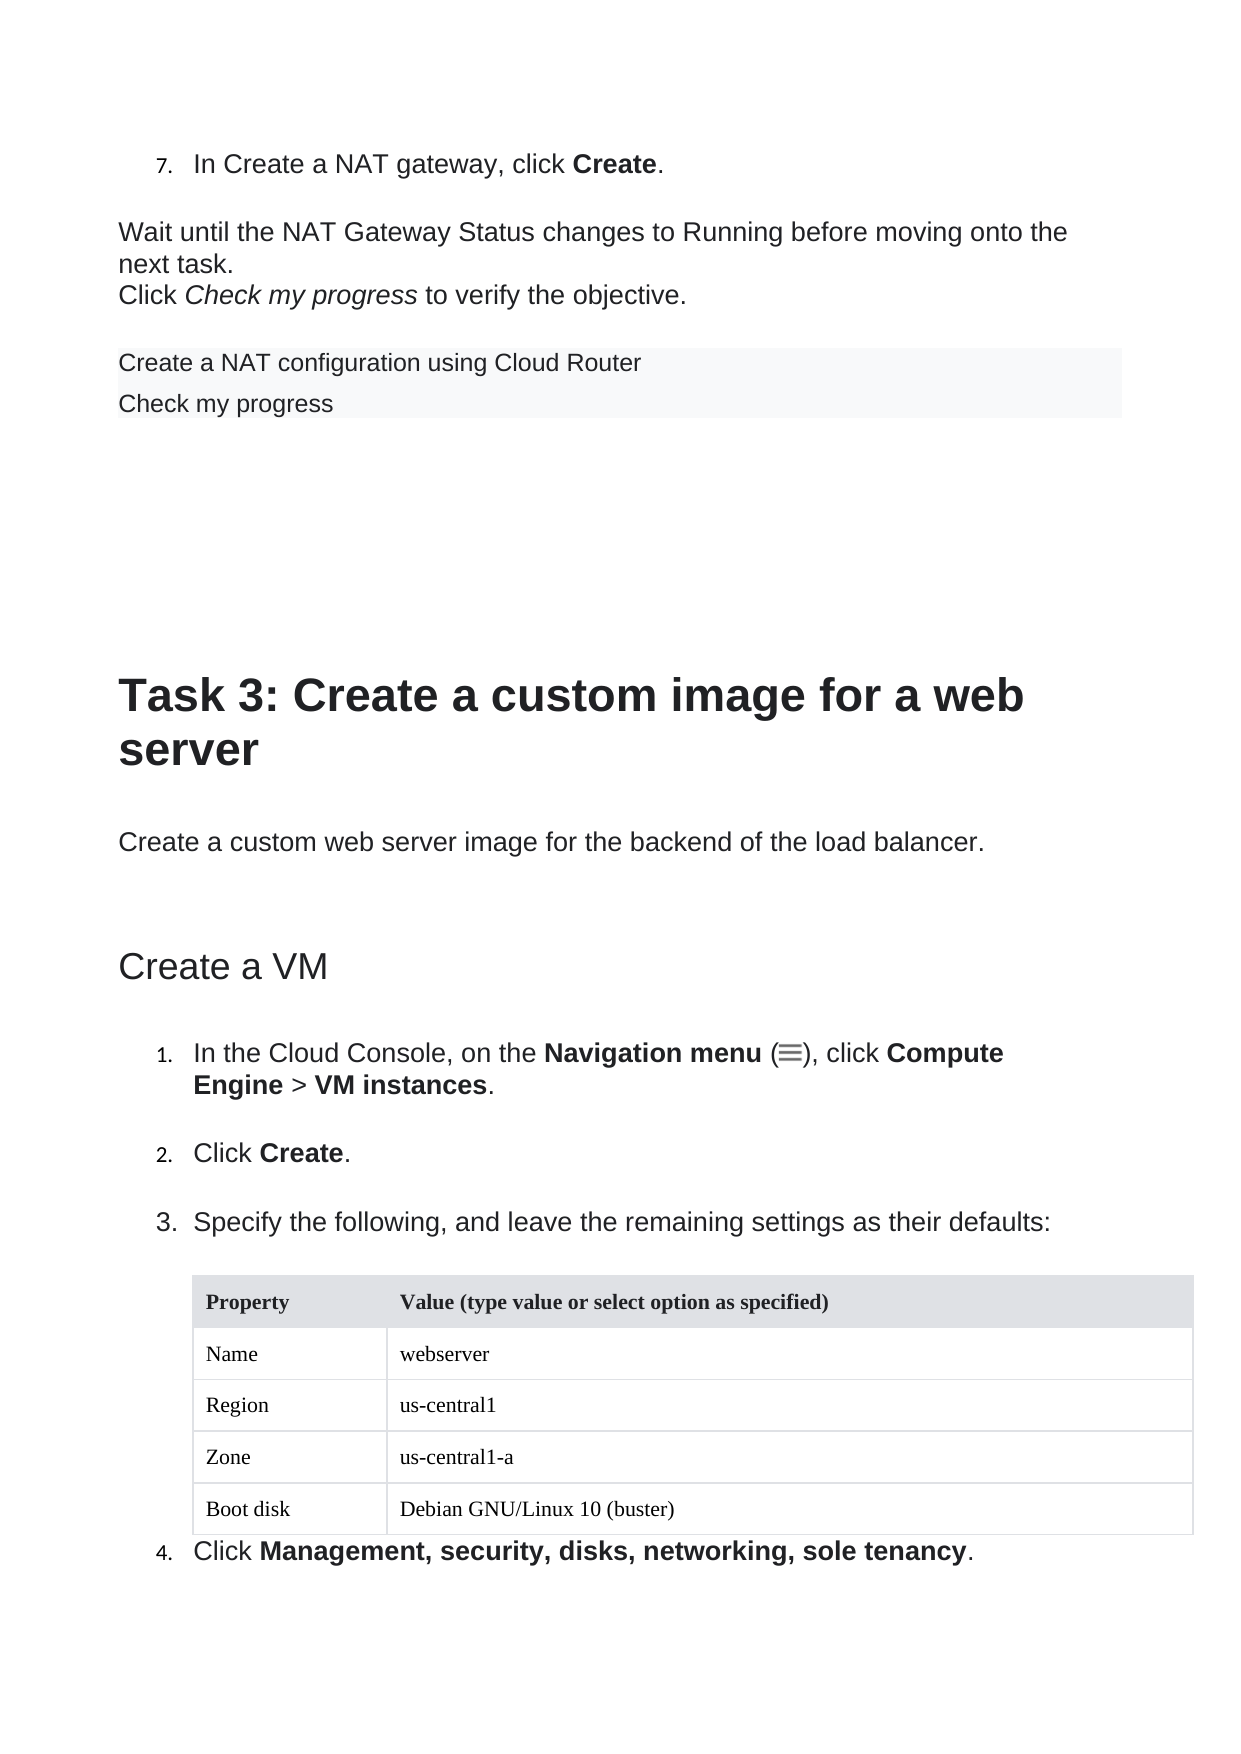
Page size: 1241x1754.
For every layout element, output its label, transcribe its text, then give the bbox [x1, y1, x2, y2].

list Click Management, security, disks, networking, sole tenancy. [156, 1535, 1122, 1567]
table_cell Zone [194, 1432, 386, 1482]
list In the Cloud Console, on the Navigation menu (), click Compute Engine > VM instances. [156, 1037, 1122, 1100]
text Create a custom web server image for the backend of the load balancer. [118, 826, 1122, 857]
subtitle Create a VM [118, 944, 1122, 987]
text Click Check my progress to verify the objective. [118, 279, 1122, 310]
table_cell us-central1 [388, 1380, 1192, 1430]
table_header Property [194, 1277, 386, 1327]
text Wait until the NAT Gateway Status changes to Running before moving onto the next task. [118, 216, 1122, 279]
table_cell Debian GNU/Linux 10 (buster) [388, 1484, 1192, 1534]
text Check my progress [118, 389, 1122, 418]
list In Create a NAT gateway, click Create. [156, 148, 1122, 179]
table_cell Boot disk [194, 1484, 386, 1534]
table_header Value (type value or select option as specified) [388, 1277, 1192, 1327]
list Specify the following, and leave the remaining settings as their defaults: [156, 1206, 1122, 1237]
list Click Create. [156, 1137, 1122, 1169]
text Create a NAT configuration using Cloud Router [118, 348, 1122, 376]
subtitle Task 3: Create a custom image for a web server [118, 668, 1122, 776]
table_cell Name [194, 1328, 386, 1378]
picture [778, 1042, 803, 1063]
table_cell us-central1-a [388, 1432, 1192, 1482]
table_cell webserver [388, 1328, 1192, 1378]
table_cell Region [194, 1380, 386, 1430]
